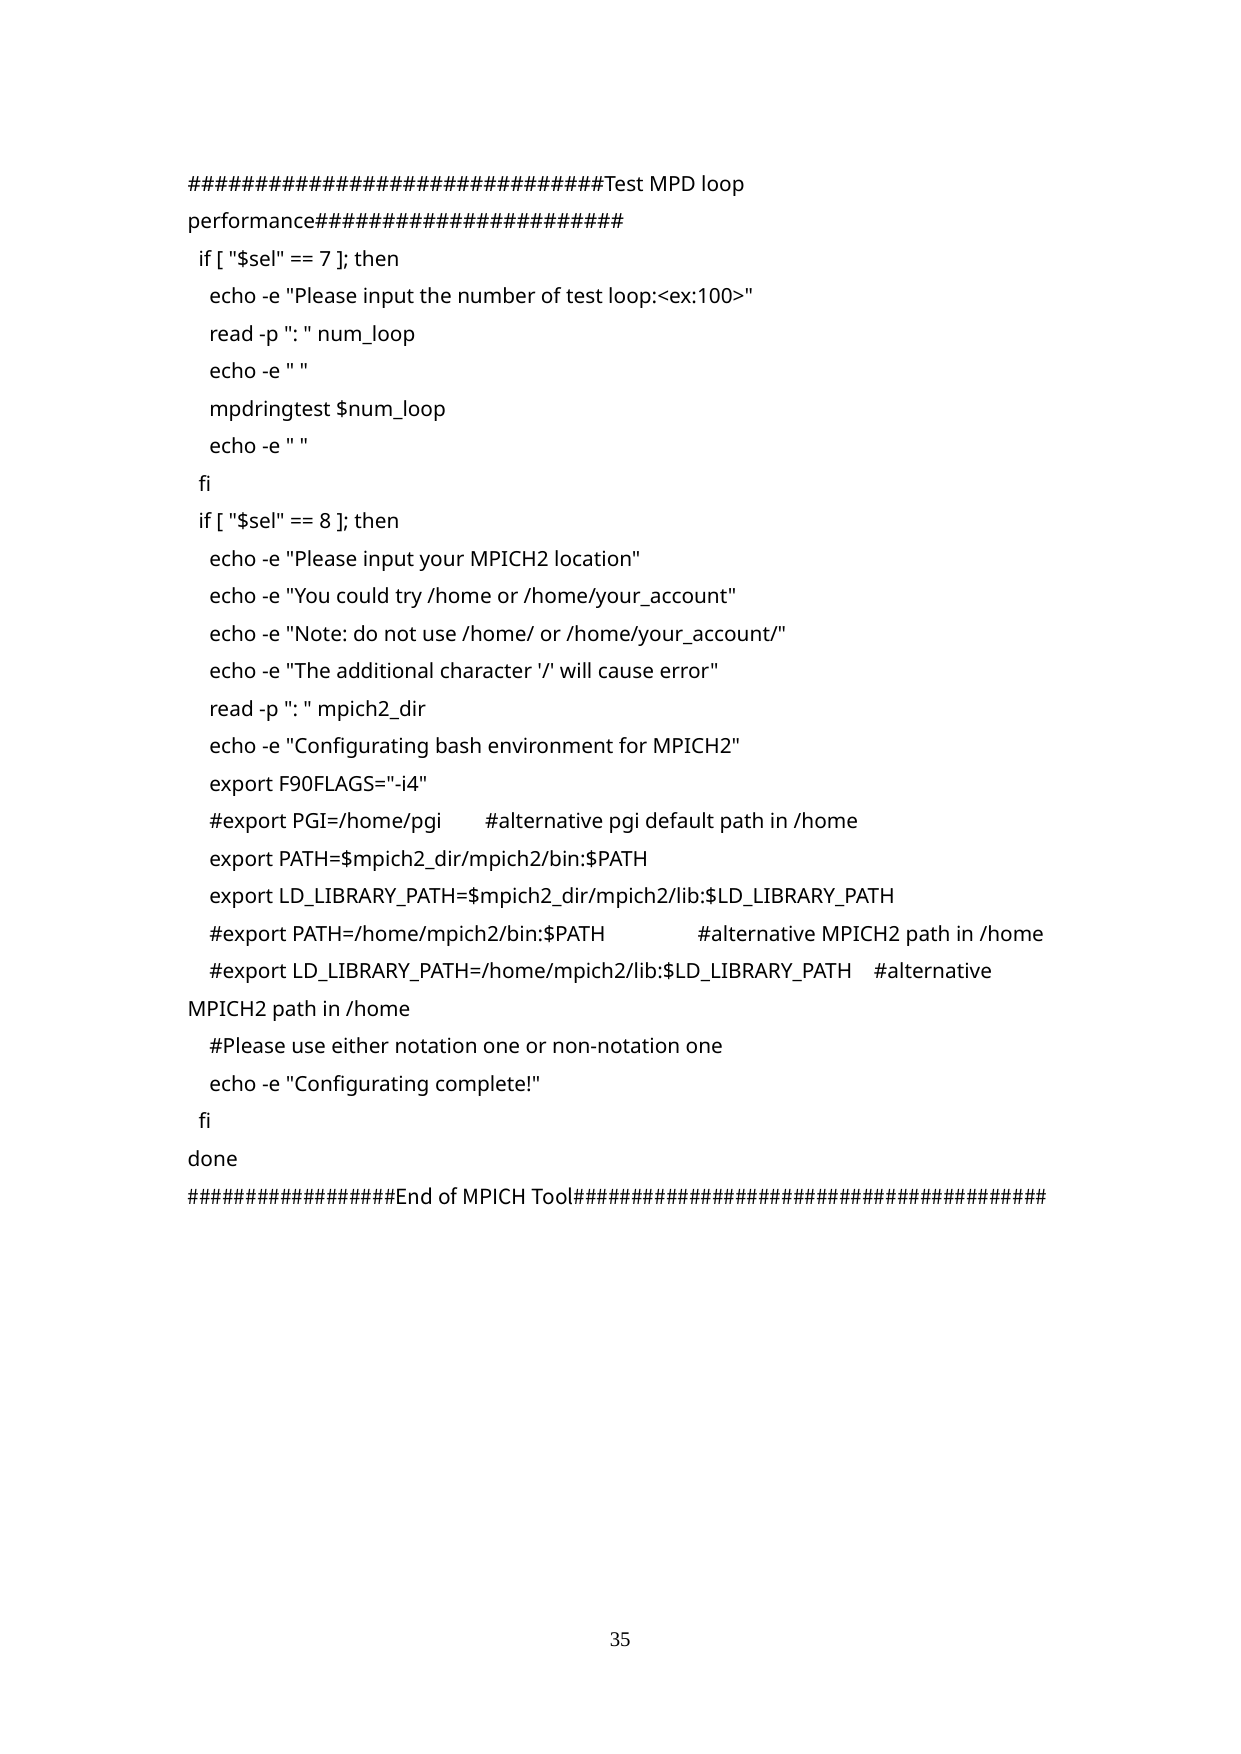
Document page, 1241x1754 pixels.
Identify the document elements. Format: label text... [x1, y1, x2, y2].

text ##################End of MPICH Tool######################################### [187, 1177, 1053, 1214]
text mpdringtest $num_loop [187, 389, 1053, 427]
text export LD_LIBRARY_PATH=$mpich2_dir/mpich2/lib:$LD_LIBRARY_PATH [187, 877, 1053, 914]
text echo -e "You could try /home or /home/your_account" [187, 577, 1053, 614]
text echo -e "Configurating bash environment for MPICH2" [187, 727, 1053, 764]
text echo -e "Please input the number of test loop:<ex:100>" [187, 277, 1053, 314]
text echo -e "Please input your MPICH2 location" [187, 539, 1053, 577]
text echo -e "The additional character '/' will cause error" [187, 652, 1053, 689]
text if [ "$sel" == 7 ]; then [187, 239, 1053, 277]
text #export PGI=/home/pgi #alternative pgi default path in /home [187, 802, 1053, 839]
text done [187, 1139, 1053, 1177]
text #Please use either notation one or non-notation one [187, 1027, 1053, 1064]
text fi [187, 464, 1053, 502]
text echo -e "Note: do not use /home/ or /home/your_account/" [187, 614, 1053, 652]
text echo -e " " [187, 352, 1053, 389]
text export F90FLAGS="-i4" [187, 764, 1053, 802]
text echo -e "Configurating complete!" [187, 1064, 1053, 1102]
text if [ "$sel" == 8 ]; then [187, 502, 1053, 539]
text ###############################Test MPD loop performance####################### [187, 164, 1053, 239]
text #export PATH=/home/mpich2/bin:$PATH #alternative MPICH2 path in /home [187, 914, 1053, 952]
text echo -e " " [187, 427, 1053, 464]
text #export LD_LIBRARY_PATH=/home/mpich2/lib:$LD_LIBRARY_PATH #alternative MPICH2 path in /home [187, 952, 1053, 1027]
text read -p ": " mpich2_dir [187, 689, 1053, 727]
text export PATH=$mpich2_dir/mpich2/bin:$PATH [187, 839, 1053, 877]
text read -p ": " num_loop [187, 314, 1053, 352]
text fi [187, 1102, 1053, 1139]
